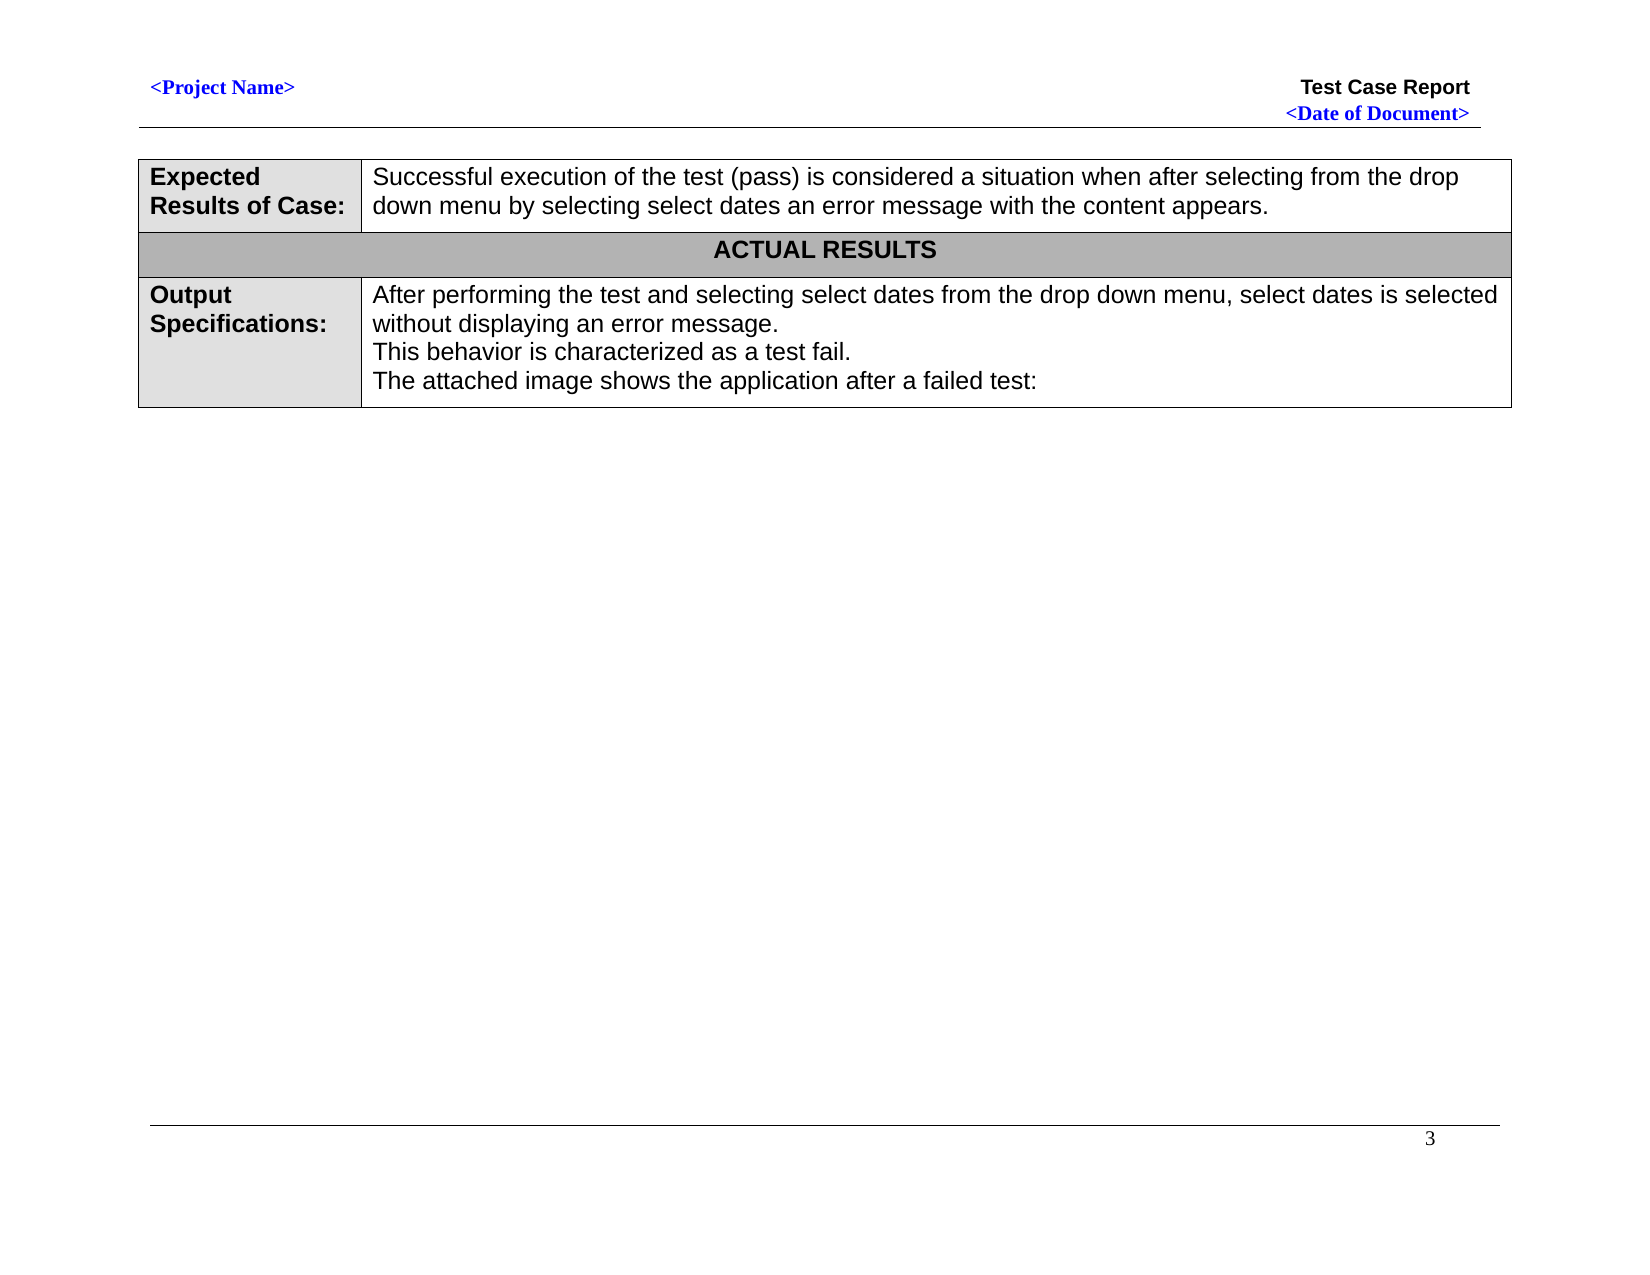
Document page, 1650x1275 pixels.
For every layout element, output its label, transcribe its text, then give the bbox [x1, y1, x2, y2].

table_cell After performing the test and selecting select dates from the drop down menu, select dates is selected without displaying an error message. This behavior is characterized as a test fail. The attached image shows the application after a failed test: [362, 278, 1511, 407]
table_cell ACTUAL RESULTS [139, 233, 1511, 277]
table_cell Successful execution of the test (pass) is considered a situation when after selecting from the drop down menu by selecting select dates an error message with the content appears. [362, 160, 1511, 232]
table_cell Expected Results of Case: [139, 160, 361, 232]
table_cell Output Specifications: [139, 278, 361, 407]
